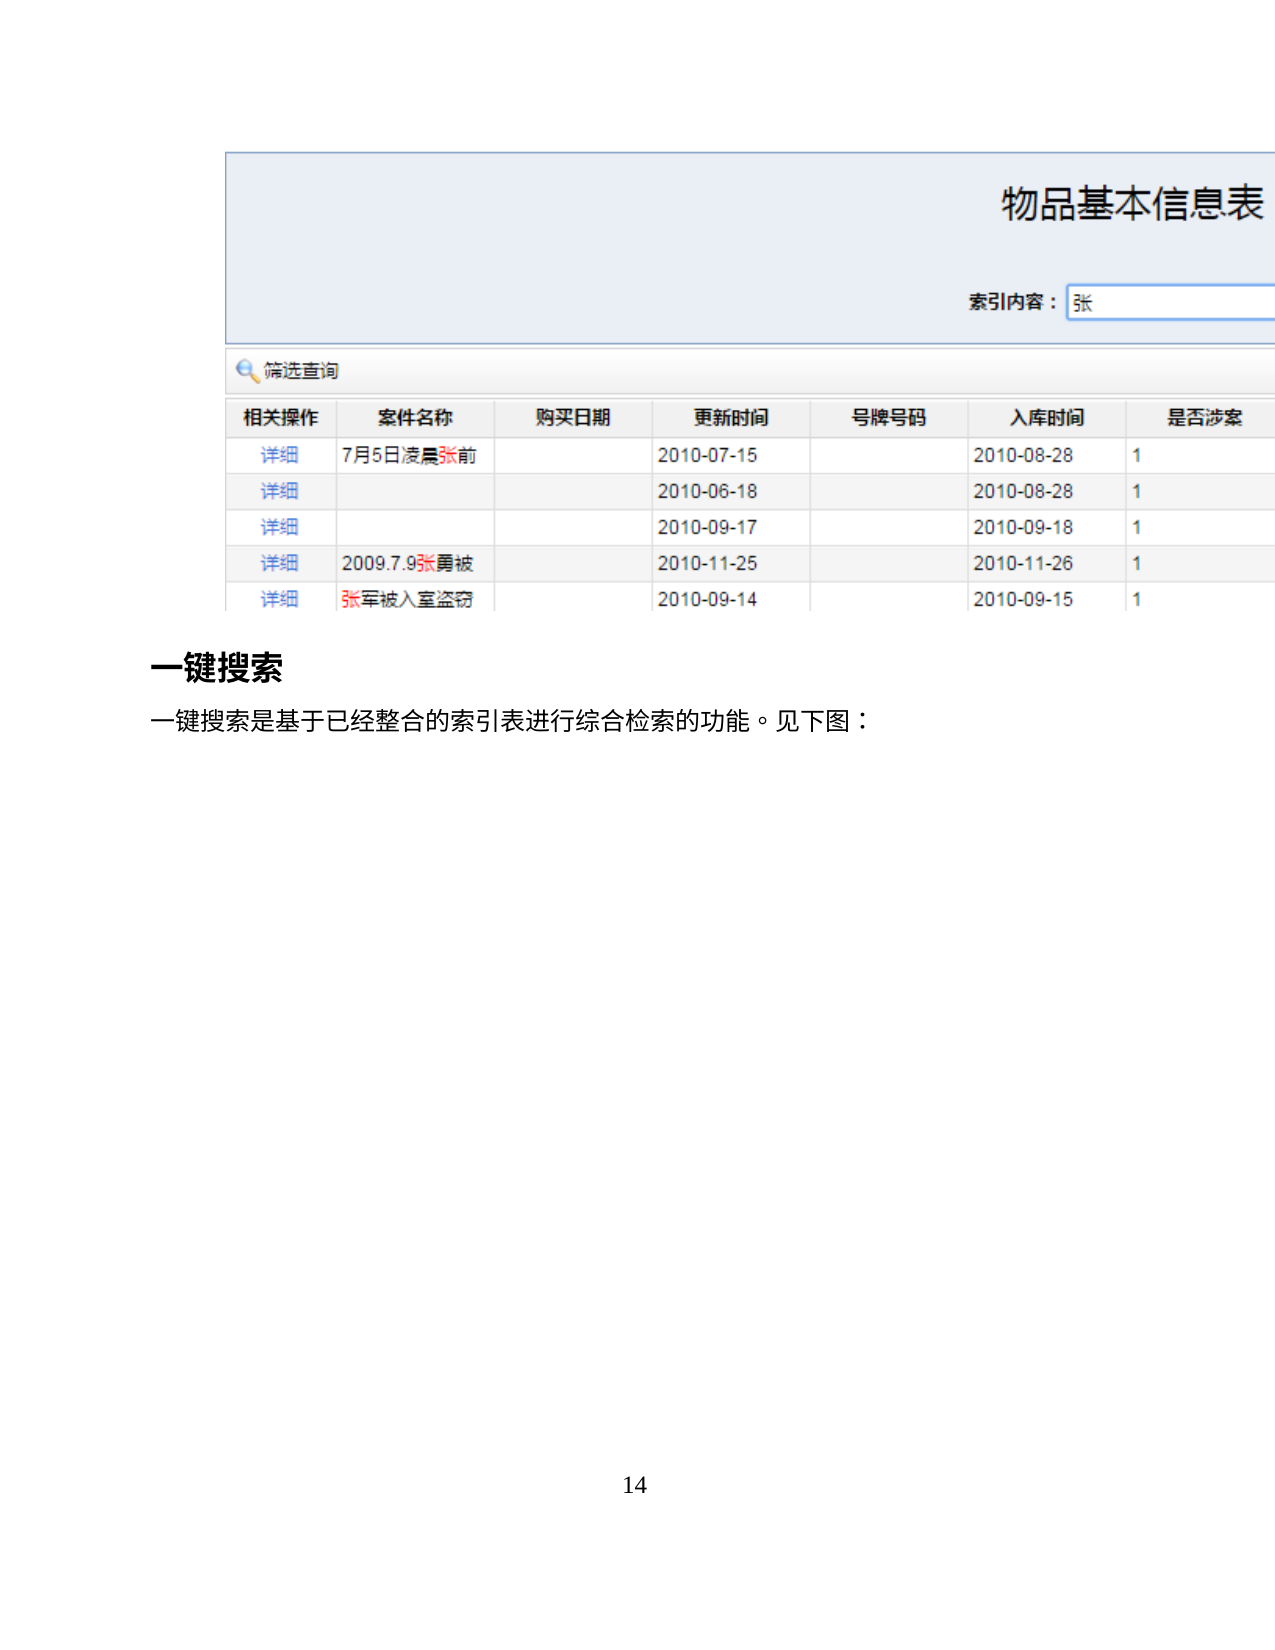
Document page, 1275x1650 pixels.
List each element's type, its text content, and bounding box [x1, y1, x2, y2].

text 一键搜索是基于已经整合的索引表进行综合检索的功能。见下图： [150, 703, 1125, 737]
subtitle 一键搜索 [150, 645, 1125, 691]
picture [225, 150, 1275, 611]
